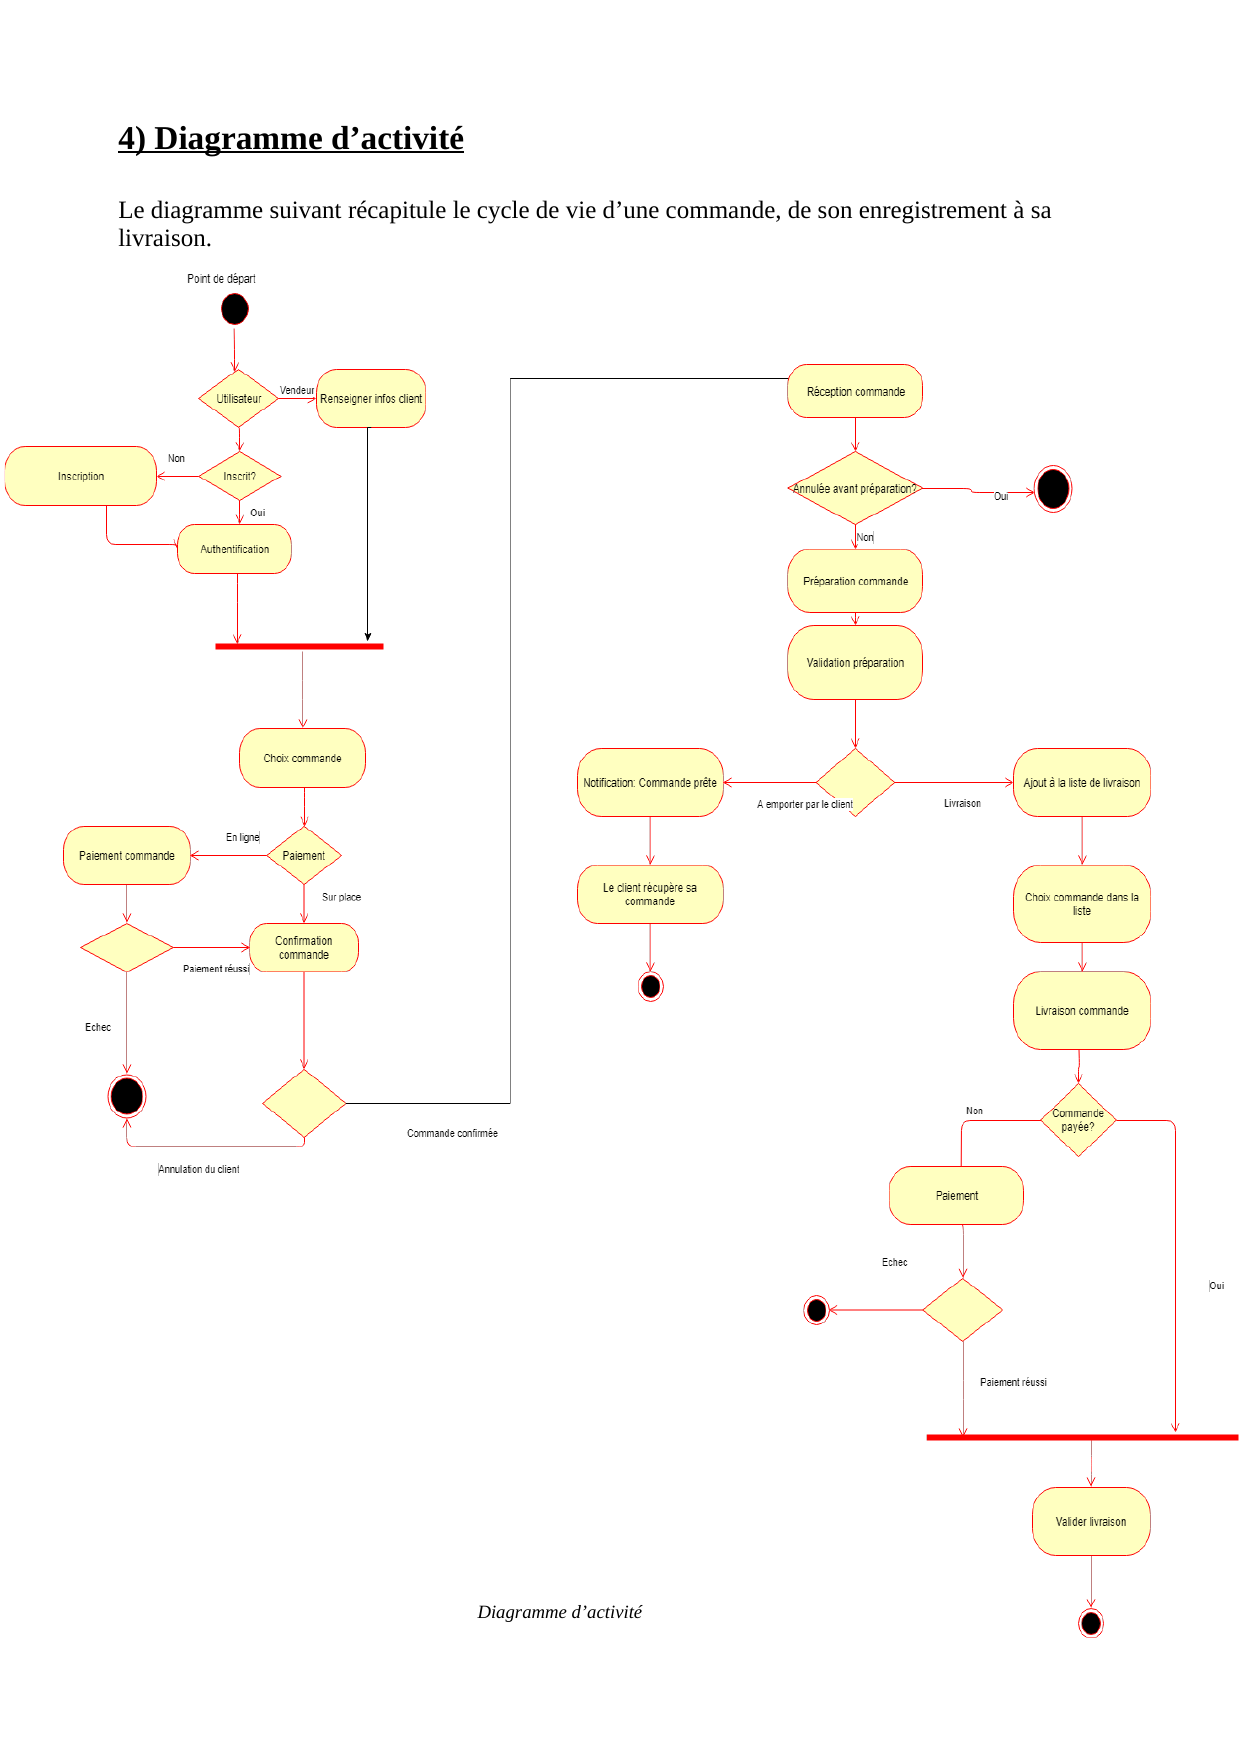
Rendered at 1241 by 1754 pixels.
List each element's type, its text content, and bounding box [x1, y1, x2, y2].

picture [4, 269, 1240, 1638]
text Le diagramme suivant récapitule le cycle de vie d’une commande, de son enregistrement à sa livraison. [118, 195, 1122, 252]
text 4) Diagramme d’activité [118, 118, 1122, 156]
